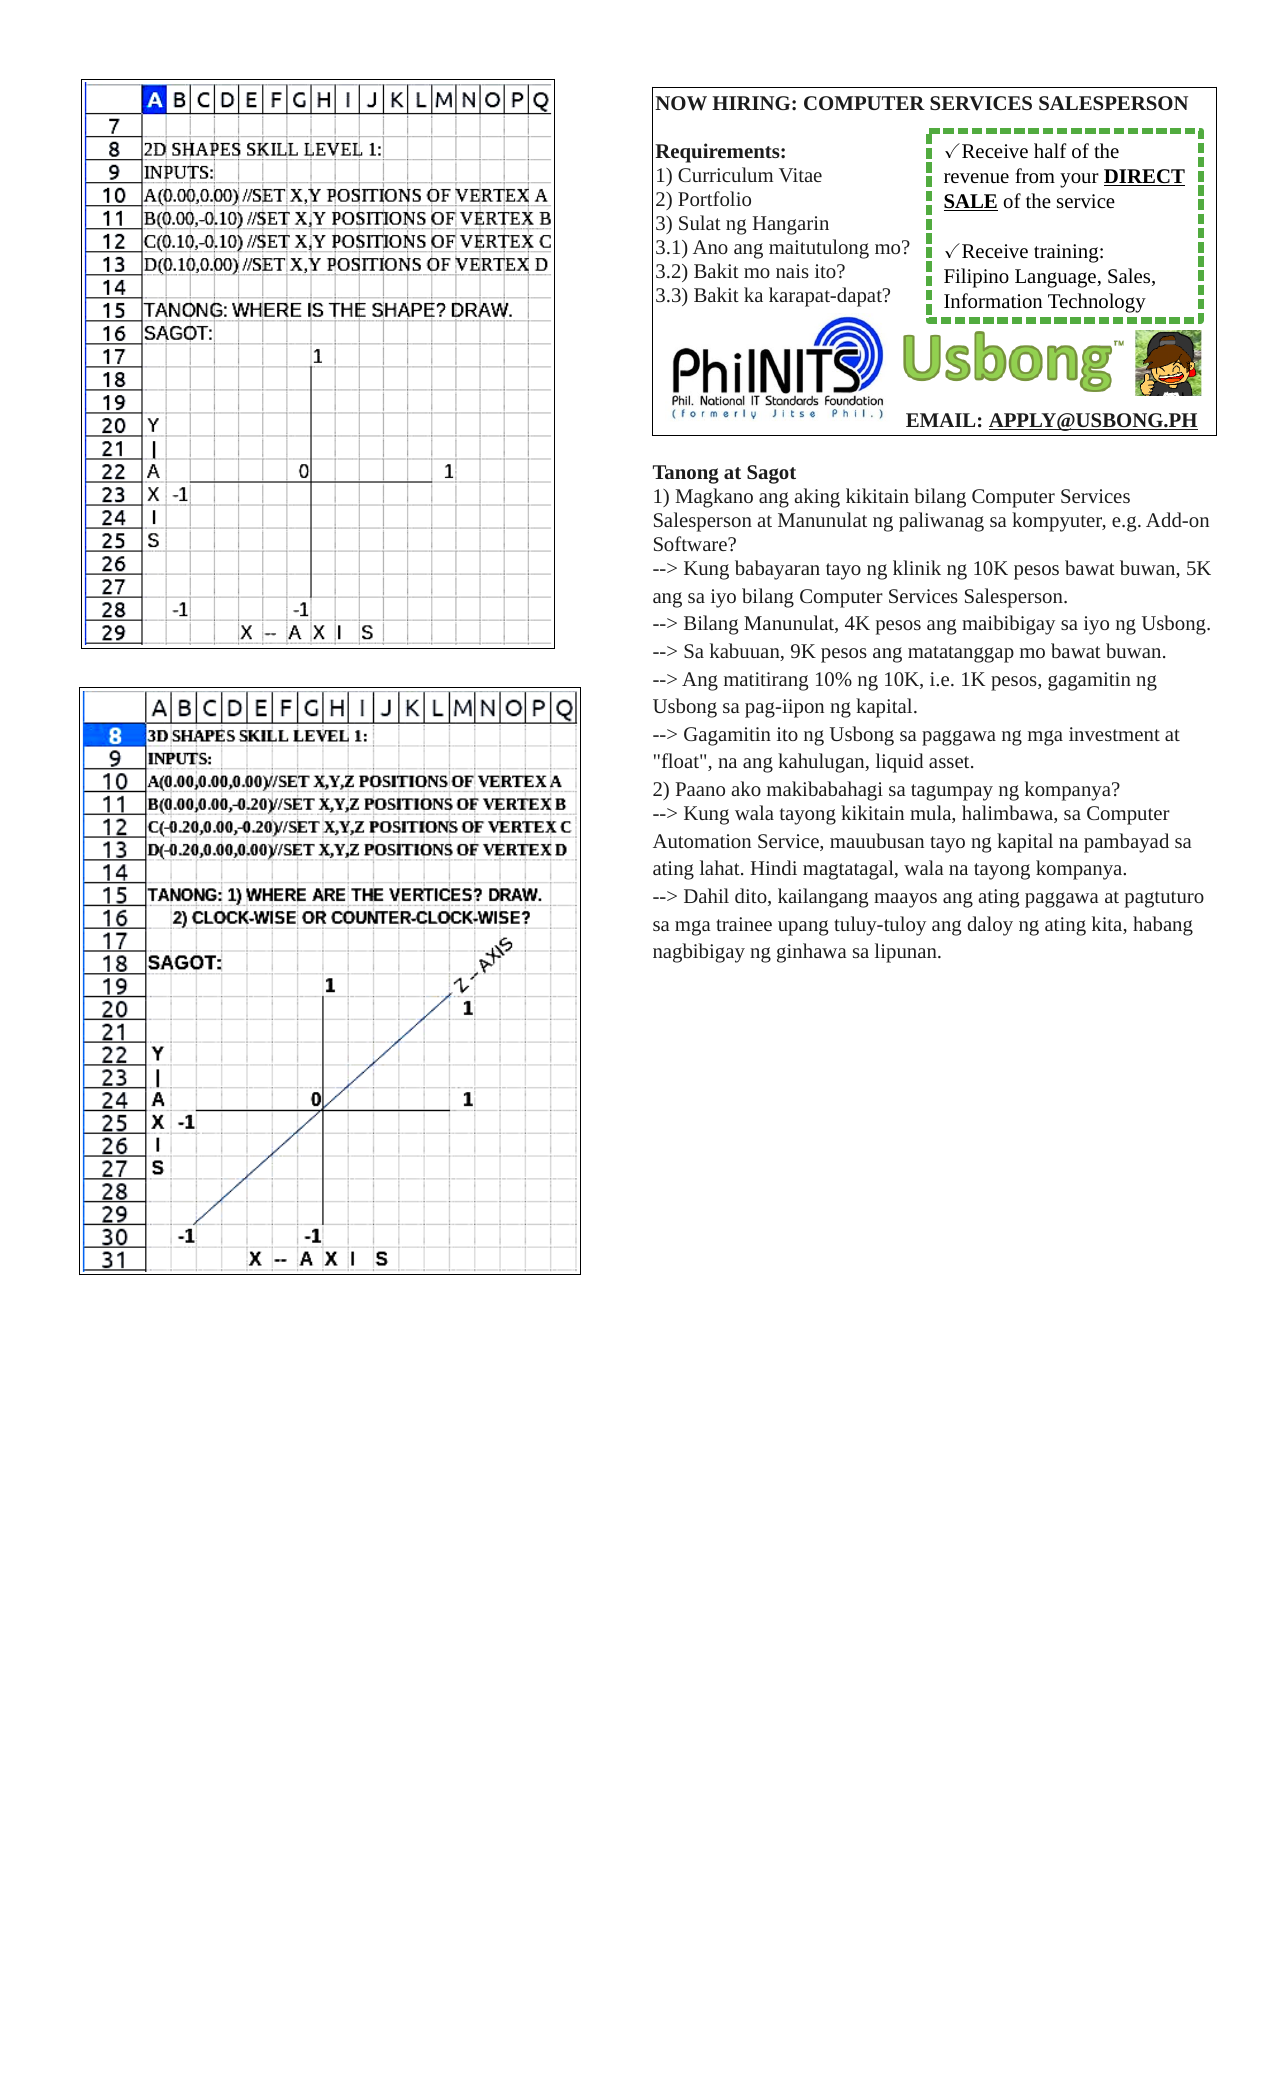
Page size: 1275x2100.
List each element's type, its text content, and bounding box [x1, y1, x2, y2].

picture [903, 331, 1124, 392]
text --> Kung wala tayong kikitain mula, halimbawa, sa Computer Automation Service, mauubusan tayo ng kapital na pambayad sa ating lahat. Hindi magtatagal, wala na tayong kompanya. --> Dahil dito, kailangang maayos ang ating paggawa at pagtuturo sa mga trainee upang tuluy-tuloy ang daloy ng ating kita, habang nagbibigay ng ginhawa sa lipunan. [652, 801, 1216, 963]
picture [84, 82, 552, 645]
text --> Kung babayaran tayo ng klinik ng 10K pesos bawat buwan, 5K ang sa iyo bilang Computer Services Salesperson. --> Bilang Manunulat, 4K pesos ang maibibigay sa iyo ng Usbong. --> Sa kabuuan, 9K pesos ang matatanggap mo bawat buwan. --> Ang matitirang 10% ng 10K, i.e. 1K pesos, gagamitin ng Usbong sa pag-iipon ng kapital. --> Gagamitin ito ng Usbong sa paggawa ng mga investment at "float", na ang kahulugan, liquid asset. [652, 556, 1216, 773]
picture [1135, 330, 1202, 396]
picture [665, 313, 890, 422]
picture [82, 691, 578, 1272]
subtitle 1) Magkano ang aking kikitain bilang Computer Services Salesperson at Manunulat ng paliwanag sa kompyuter, e.g. Add-on Software? [652, 484, 1216, 556]
table_header NOW HIRING: COMPUTER SERVICES SALESPERSON Requirements: 1) Curriculum Vitae 2) Portfolio 3) Sulat ng Hangarin 3.1) Ano ang maitutulong mo? 3.2) Bakit mo nais ito? 3.3) Bakit ka karapat-dapat? EMAIL: APPLY@USBONG.PH [653, 88, 1216, 435]
subtitle 2) Paano ako makibabahagi sa tagumpay ng kompanya? [652, 777, 1216, 801]
subtitle Tanong at Sagot [652, 460, 1216, 484]
